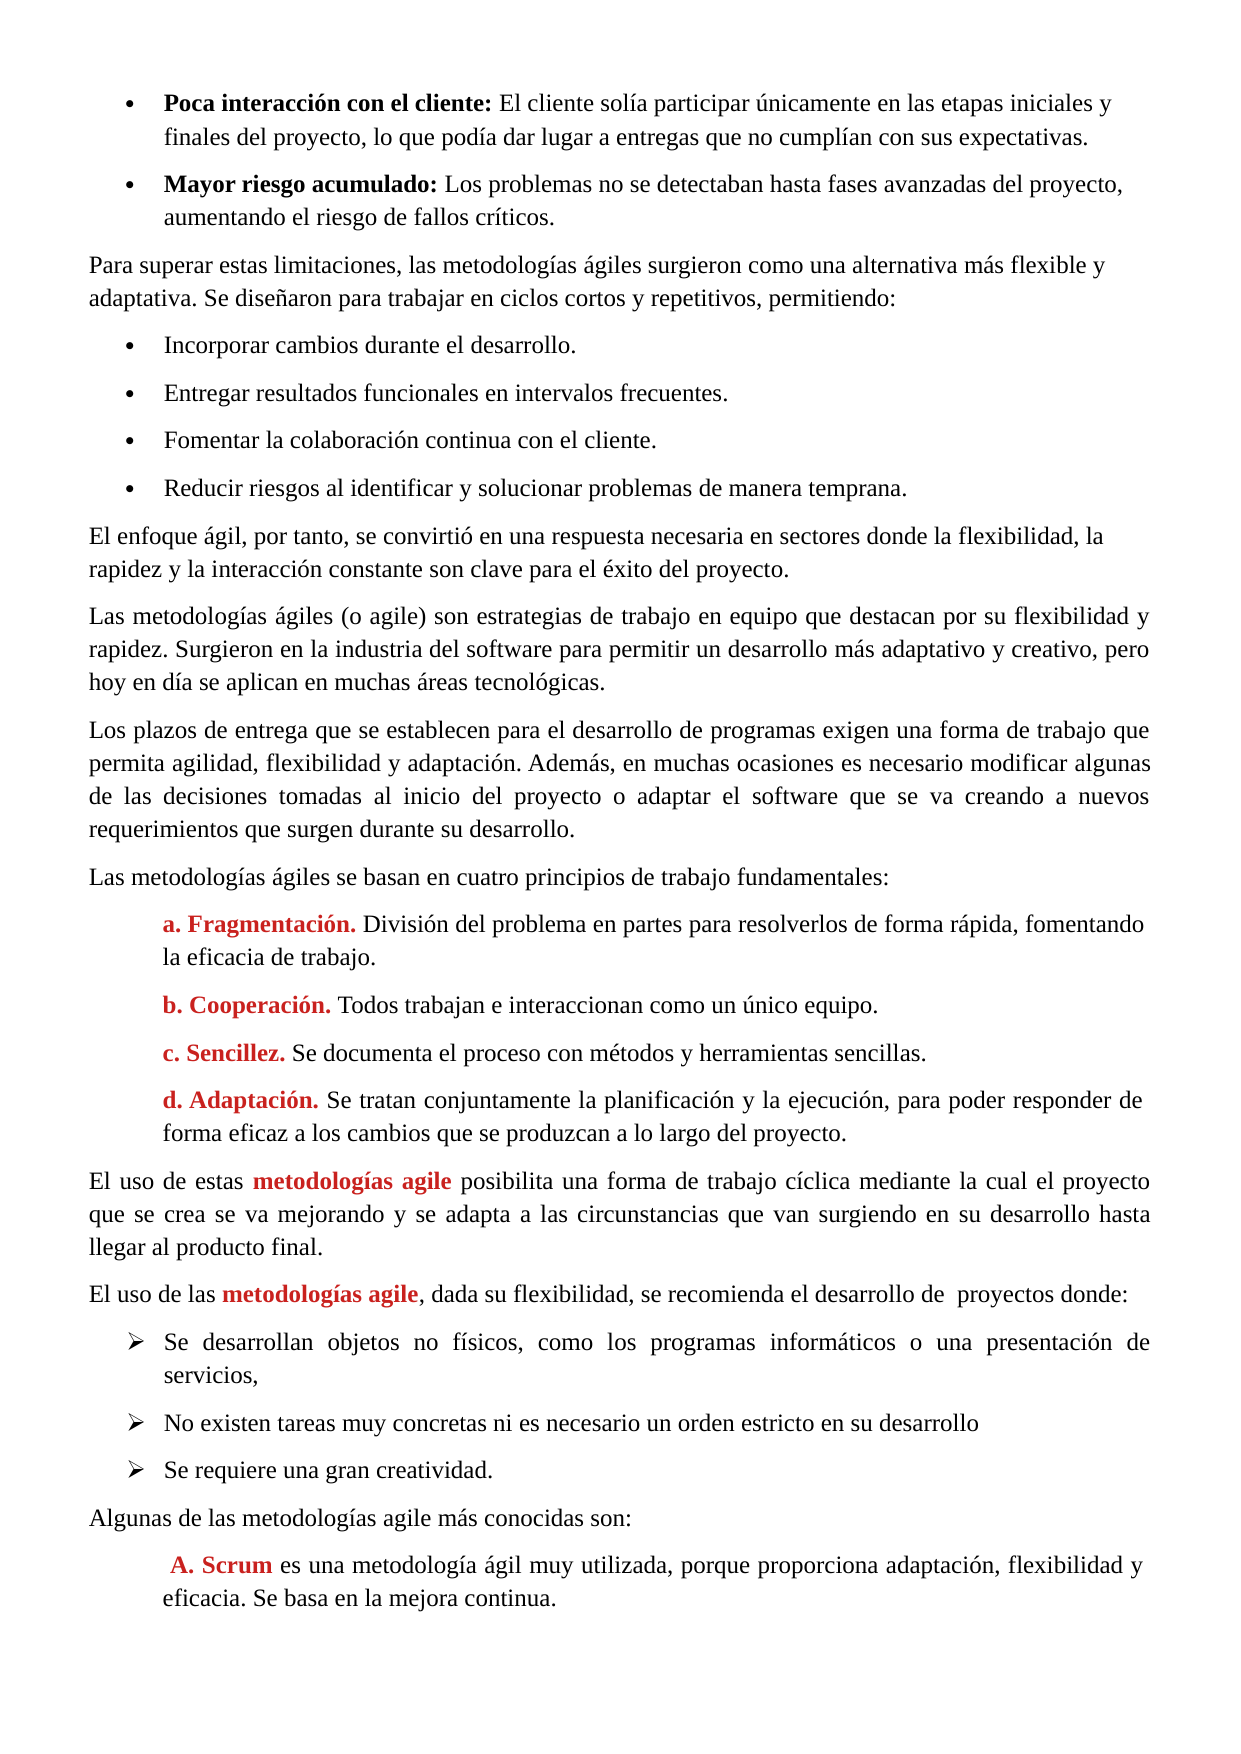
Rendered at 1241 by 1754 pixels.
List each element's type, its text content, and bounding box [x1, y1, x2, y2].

text b. Cooperación. Todos trabajan e interaccionan como un único equipo. [88, 990, 1152, 1019]
list Poca interacción con el cliente: El cliente solía participar únicamente en las etapas iniciales y finales del proyecto, lo que podía dar lugar a entregas que no cumplían con sus expectativas. [126, 88, 1152, 150]
list Fomentar la colaboración continua con el cliente. [126, 426, 1152, 454]
text Para superar estas limitaciones, las metodologías ágiles surgieron como una alternativa más flexible y adaptativa. Se diseñaron para trabajar en ciclos cortos y repetitivos, permitiendo: [88, 250, 1152, 312]
text Algunas de las metodologías agile más conocidas son: [88, 1503, 1152, 1532]
text Las metodologías ágiles (o agile) son estrategias de trabajo en equipo que destacan por su flexibilidad y rapidez. Surgieron en la industria del software para permitir un desarrollo más adaptativo y creativo, pero hoy en día se aplican en muchas áreas tecnológicas. [88, 601, 1152, 696]
text A. Scrum es una metodología ágil muy utilizada, porque proporciona adaptación, flexibilidad y eficacia. Se basa en la mejora continua. [88, 1551, 1152, 1612]
text Los plazos de entrega que se establecen para el desarrollo de programas exigen una forma de trabajo que permita agilidad, flexibilidad y adaptación. Además, en muchas ocasiones es necesario modificar algunas de las decisiones tomadas al inicio del proyecto o adaptar el software que se va creando a nuevos requerimientos que surgen durante su desarrollo. [88, 715, 1152, 843]
text Las metodologías ágiles se basan en cuatro principios de trabajo fundamentales: [88, 862, 1152, 891]
text a. Fragmentación. División del problema en partes para resolverlos de forma rápida, fomentando la eficacia de trabajo. [88, 909, 1152, 971]
list Se desarrollan objetos no físicos, como los programas informáticos o una presentación de servicios, [126, 1327, 1152, 1389]
list Mayor riesgo acumulado: Los problemas no se detectaban hasta fases avanzadas del proyecto, aumentando el riesgo de fallos críticos. [126, 169, 1152, 231]
list No existen tareas muy concretas ni es necesario un orden estricto en su desarrollo [126, 1408, 1152, 1436]
list Se requiere una gran creatividad. [126, 1455, 1152, 1484]
text El uso de estas metodologías agile posibilita una forma de trabajo cíclica mediante la cual el proyecto que se crea se va mejorando y se adapta a las circunstancias que van surgiendo en su desarrollo hasta llegar al producto final. [88, 1166, 1152, 1261]
list Entregar resultados funcionales en intervalos frecuentes. [126, 378, 1152, 407]
text El enfoque ágil, por tanto, se convirtió en una respuesta necesaria en sectores donde la flexibilidad, la rapidez y la interacción constante son clave para el éxito del proyecto. [88, 521, 1152, 583]
list Incorporar cambios durante el desarrollo. [126, 330, 1152, 359]
text c. Sencillez. Se documenta el proceso con métodos y herramientas sencillas. [88, 1038, 1152, 1066]
text d. Adaptación. Se tratan conjuntamente la planificación y la ejecución, para poder responder de forma eficaz a los cambios que se produzcan a lo largo del proyecto. [88, 1085, 1152, 1147]
text El uso de las metodologías agile, dada su flexibilidad, se recomienda el desarrollo de proyectos donde: [88, 1279, 1152, 1308]
list Reducir riesgos al identificar y solucionar problemas de manera temprana. [126, 473, 1152, 502]
